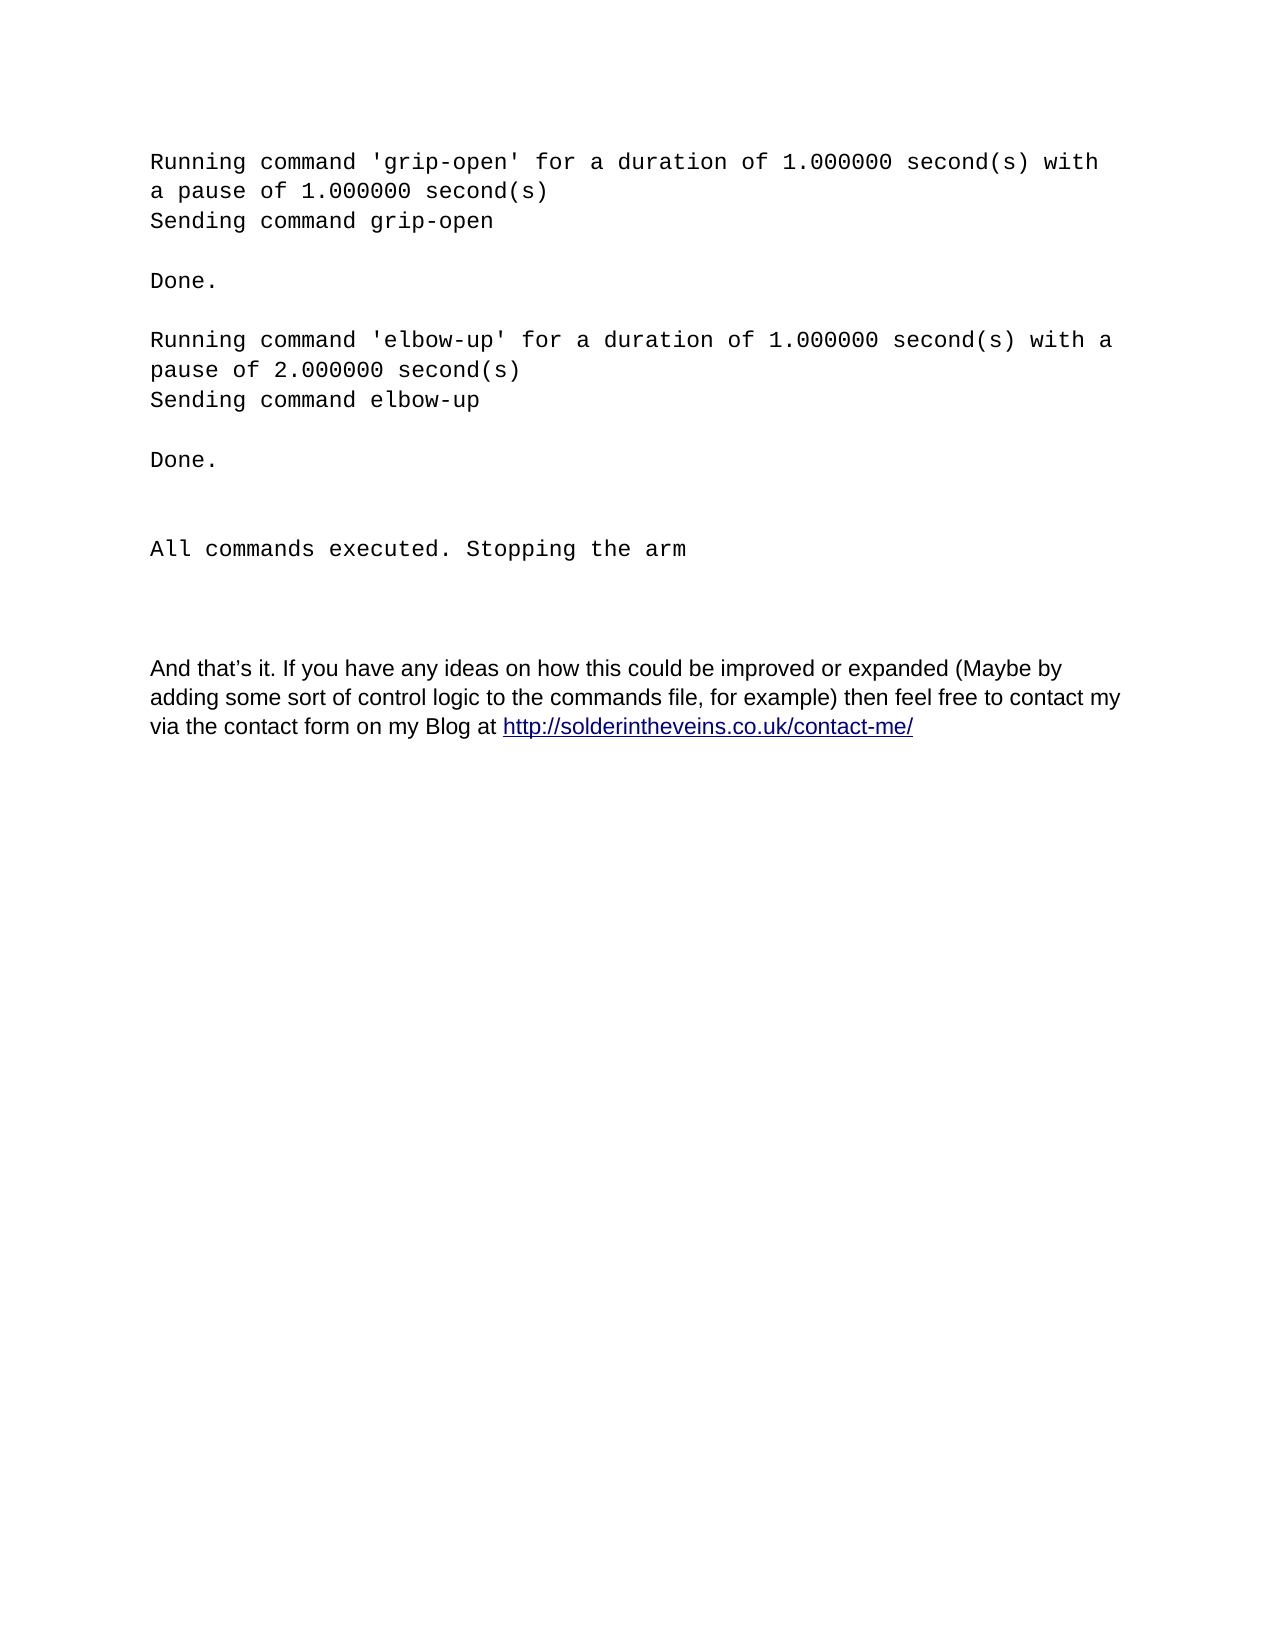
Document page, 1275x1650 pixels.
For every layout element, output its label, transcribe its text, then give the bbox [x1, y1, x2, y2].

text And that’s it. If you have any ideas on how this could be improved or expanded (Maybe by adding some sort of control logic to the commands file, for example) then feel free to contact my via the contact form on my Blog at http://solderintheveins.co.uk/contact-me/ [150, 655, 1125, 739]
text All commands executed. Stopping the arm [150, 537, 1125, 563]
text Running command 'elbow-up' for a duration of 1.000000 second(s) with a pause of 2.000000 second(s) [150, 329, 1125, 384]
text Sending command grip-open [150, 209, 1125, 236]
text Done. [150, 448, 1125, 474]
text Sending command elbow-up [150, 388, 1125, 414]
text Done. [150, 269, 1125, 295]
text Running command 'grip-open' for a duration of 1.000000 second(s) with a pause of 1.000000 second(s) [150, 150, 1125, 206]
